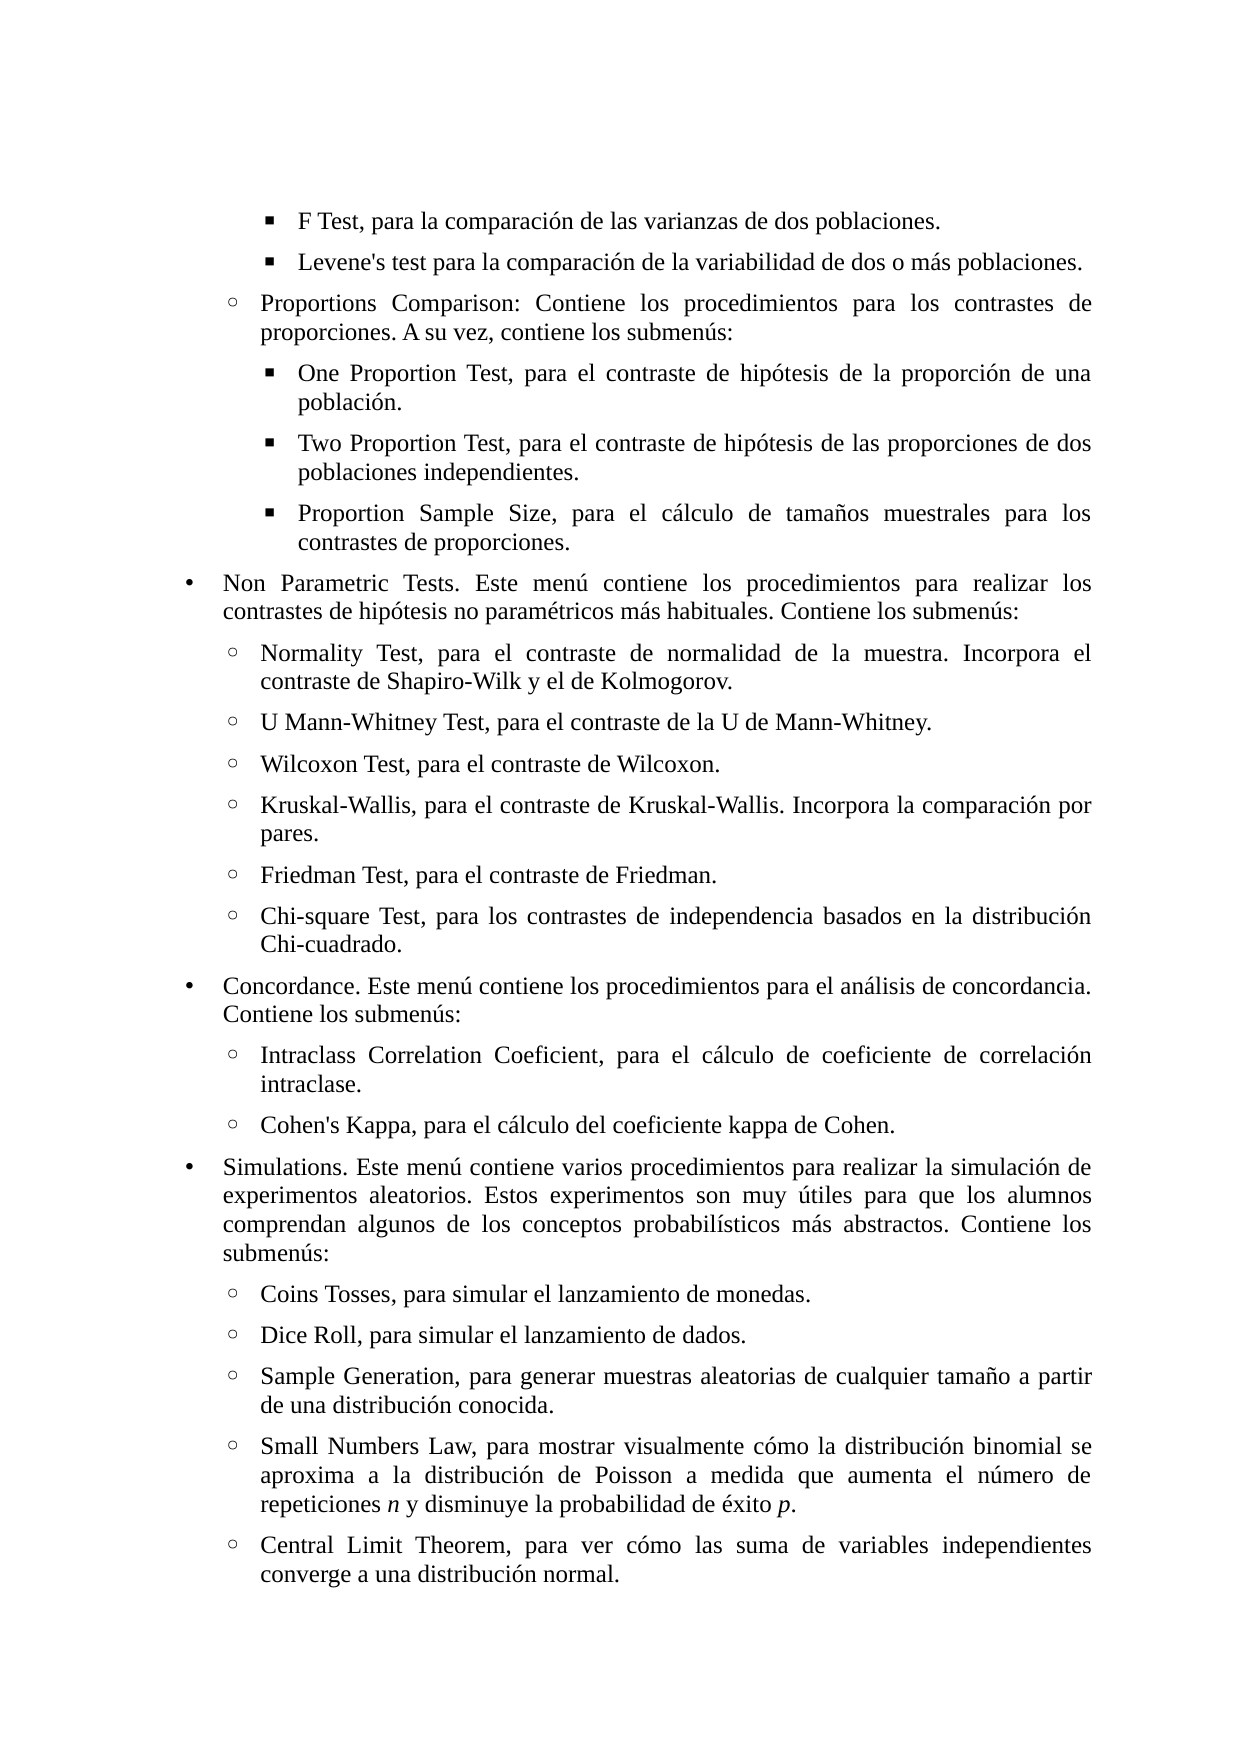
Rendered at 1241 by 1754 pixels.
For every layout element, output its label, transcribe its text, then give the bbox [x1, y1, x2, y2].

list Proportion Sample Size, para el cálculo de tamaños muestrales para los contrastes de proporciones. [260, 498, 1093, 555]
list Sample Generation, para generar muestras aleatorias de cualquier tamaño a partir de una distribución conocida. [223, 1361, 1093, 1419]
list Non Parametric Tests. Este menú contiene los procedimientos para realizar los contrastes de hipótesis no paramétricos más habituales. Contiene los submenús: [185, 568, 1093, 625]
list U Mann-Whitney Test, para el contraste de la U de Mann-Whitney. [223, 707, 1093, 736]
list Concordance. Este menú contiene los procedimientos para el análisis de concordancia. Contiene los submenús: [185, 971, 1093, 1028]
list Two Proportion Test, para el contraste de hipótesis de las proporciones de dos poblaciones independientes. [260, 428, 1093, 485]
list Kruskal-Wallis, para el contraste de Kruskal-Wallis. Incorpora la comparación por pares. [223, 790, 1093, 847]
list Central Limit Theorem, para ver cómo las suma de variables independientes converge a una distribución normal. [223, 1530, 1093, 1587]
list Dice Roll, para simular el lanzamiento de dados. [223, 1320, 1093, 1349]
list Cohen's Kappa, para el cálculo del coeficiente kappa de Cohen. [223, 1111, 1093, 1139]
list Simulations. Este menú contiene varios procedimientos para realizar la simulación de experimentos aleatorios. Estos experimentos son muy útiles para que los alumnos comprendan algunos de los conceptos probabilísticos más abstractos. Contiene los submenús: [185, 1152, 1093, 1267]
list One Proportion Test, para el contraste de hipótesis de la proporción de una población. [260, 358, 1093, 416]
list Small Numbers Law, para mostrar visualmente cómo la distribución binomial se aproxima a la distribución de Poisson a medida que aumenta el número de repeticiones n y disminuye la probabilidad de éxito p. [223, 1431, 1093, 1517]
list Wilcoxon Test, para el contraste de Wilcoxon. [223, 749, 1093, 777]
list F Test, para la comparación de las varianzas de dos poblaciones. [260, 206, 1093, 234]
list Coins Tosses, para simular el lanzamiento de monedas. [223, 1279, 1093, 1308]
list Friedman Test, para el contraste de Friedman. [223, 860, 1093, 888]
list Levene's test para la comparación de la variabilidad de dos o más poblaciones. [260, 247, 1093, 276]
list Proportions Comparison: Contiene los procedimientos para los contrastes de proporciones. A su vez, contiene los submenús: [223, 288, 1093, 346]
list Normality Test, para el contraste de normalidad de la muestra. Incorpora el contraste de Shapiro-Wilk y el de Kolmogorov. [223, 638, 1093, 695]
list Intraclass Correlation Coeficient, para el cálculo de coeficiente de correlación intraclase. [223, 1041, 1093, 1098]
list Chi-square Test, para los contrastes de independencia basados en la distribución Chi-cuadrado. [223, 901, 1093, 958]
